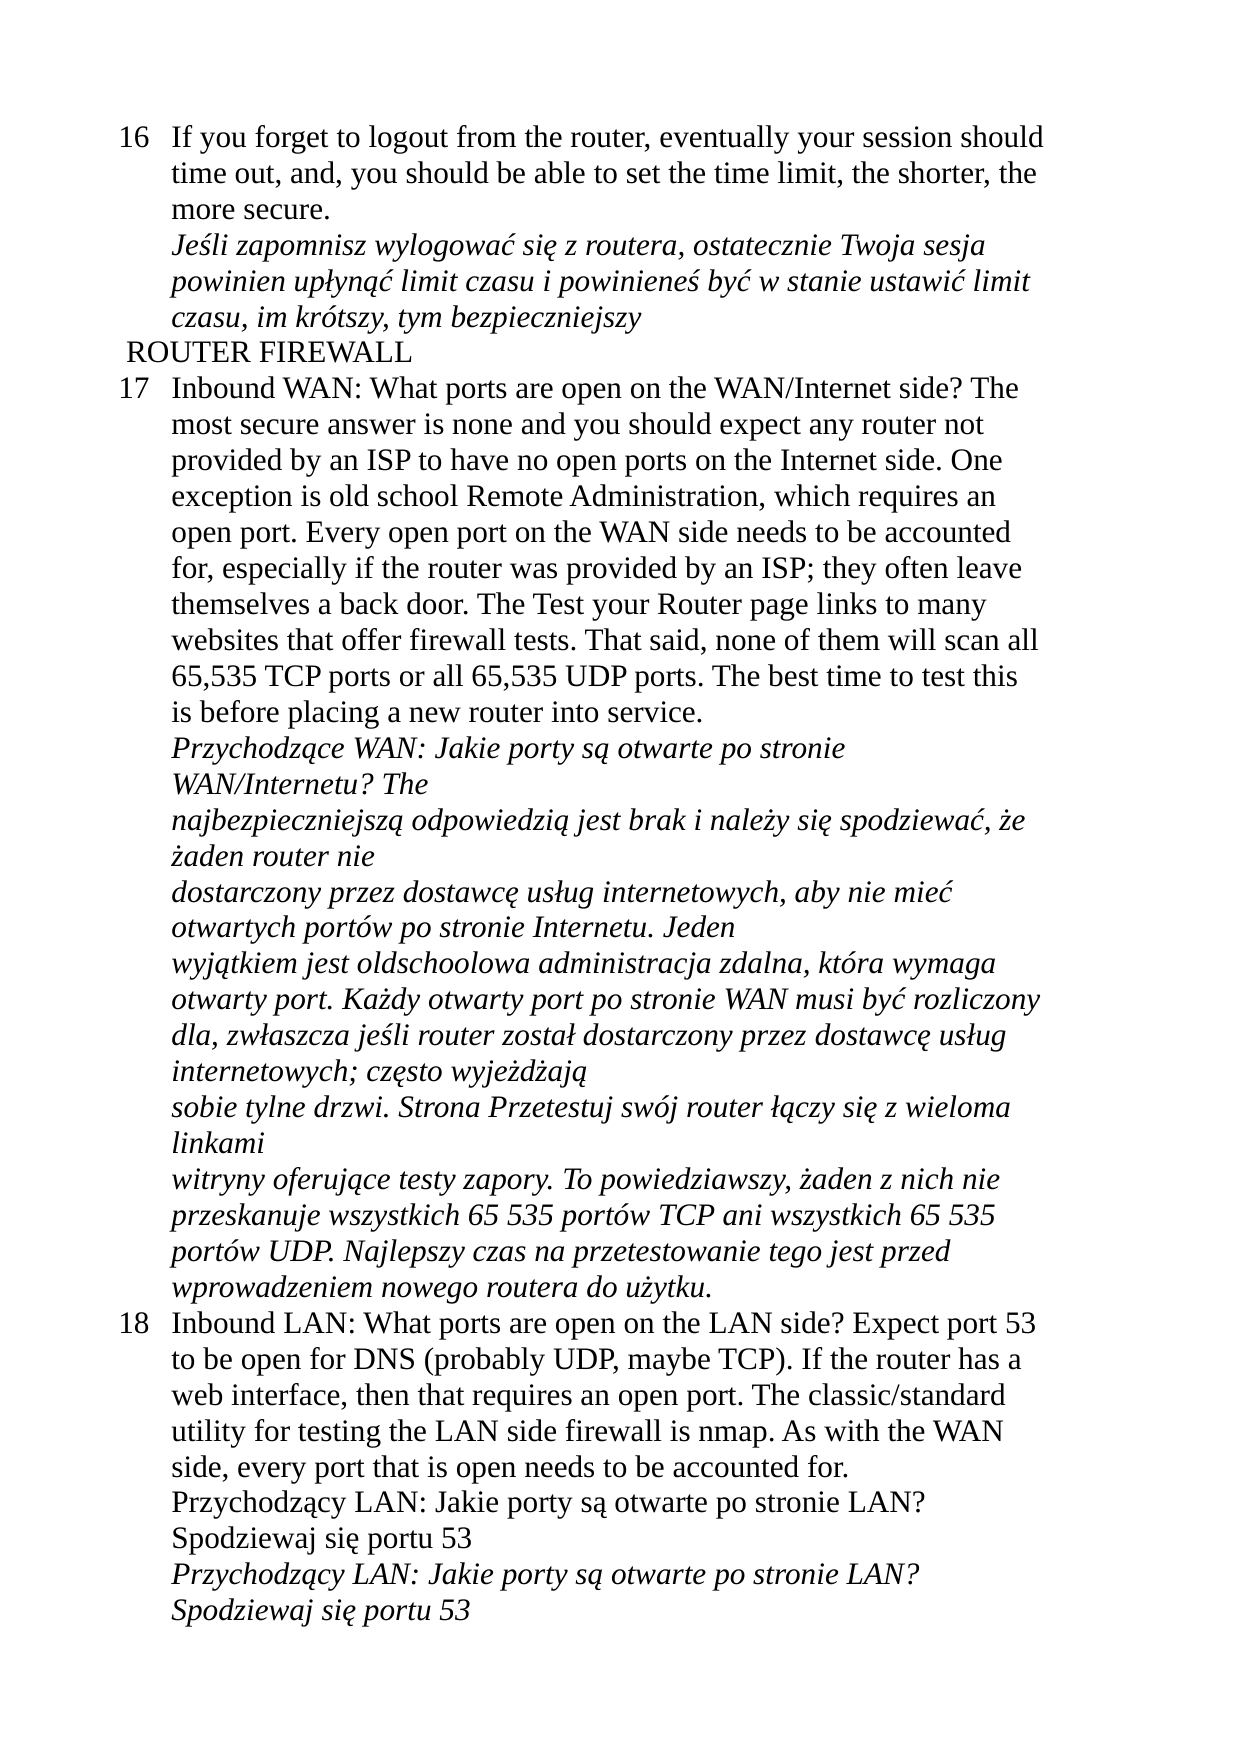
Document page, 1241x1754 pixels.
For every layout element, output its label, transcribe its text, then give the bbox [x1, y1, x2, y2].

table_cell 17 [118, 370, 171, 1304]
table_cell Inbound LAN: What ports are open on the LAN side? Expect port 53 to be open for DNS (probably UDP, maybe TCP). If the router has a web interface, then that requires an open port. The classic/standard utility for testing the LAN side firewall is nmap. As with the WAN side, every port that is open needs to be accounted for. Przychodzący LAN: Jakie porty są otwarte po stronie LAN? Spodziewaj się portu 53 Przychodzący LAN: Jakie porty są otwarte po stronie LAN? Spodziewaj się portu 53 [171, 1304, 1045, 1627]
table_cell Inbound WAN: What ports are open on the WAN/Internet side? The most secure answer is none and you should expect any router not provided by an ISP to have no open ports on the Internet side. One exception is old school Remote Administration, which requires an open port. Every open port on the WAN side needs to be accounted for, especially if the router was provided by an ISP; they often leave themselves a back door. The Test your Router page links to many websites that offer firewall tests. That said, none of them will scan all 65,535 TCP ports or all 65,535 UDP ports. The best time to test this is before placing a new router into service. Przychodzące WAN: Jakie porty są otwarte po stronie WAN/Internetu? The najbezpieczniejszą odpowiedzią jest brak i należy się spodziewać, że żaden router nie dostarczony przez dostawcę usług internetowych, aby nie mieć otwartych portów po stronie Internetu. Jeden wyjątkiem jest oldschoolowa administracja zdalna, która wymaga otwarty port. Każdy otwarty port po stronie WAN musi być rozliczony dla, zwłaszcza jeśli router został dostarczony przez dostawcę usług internetowych; często wyjeżdżają sobie tylne drzwi. Strona Przetestuj swój router łączy się z wieloma linkami witryny oferujące testy zapory. To powiedziawszy, żaden z nich nie przeskanuje wszystkich 65 535 portów TCP ani wszystkich 65 535 portów UDP. Najlepszy czas na przetestowanie tego jest przed wprowadzeniem nowego routera do użytku. [171, 370, 1045, 1304]
table_cell 16 [118, 118, 171, 334]
table_cell ROUTER FIREWALL [118, 334, 1122, 370]
table_cell 18 [118, 1304, 171, 1627]
table_cell [1045, 370, 1122, 1304]
table_cell [1045, 1304, 1122, 1627]
table_cell [1045, 118, 1122, 334]
table_cell If you forget to logout from the router, eventually your session should time out, and, you should be able to set the time limit, the shorter, the more secure. Jeśli zapomnisz wylogować się z routera, ostatecznie Twoja sesja powinien upłynąć limit czasu i powinieneś być w stanie ustawić limit czasu, im krótszy, tym bezpieczniejszy [171, 118, 1045, 334]
